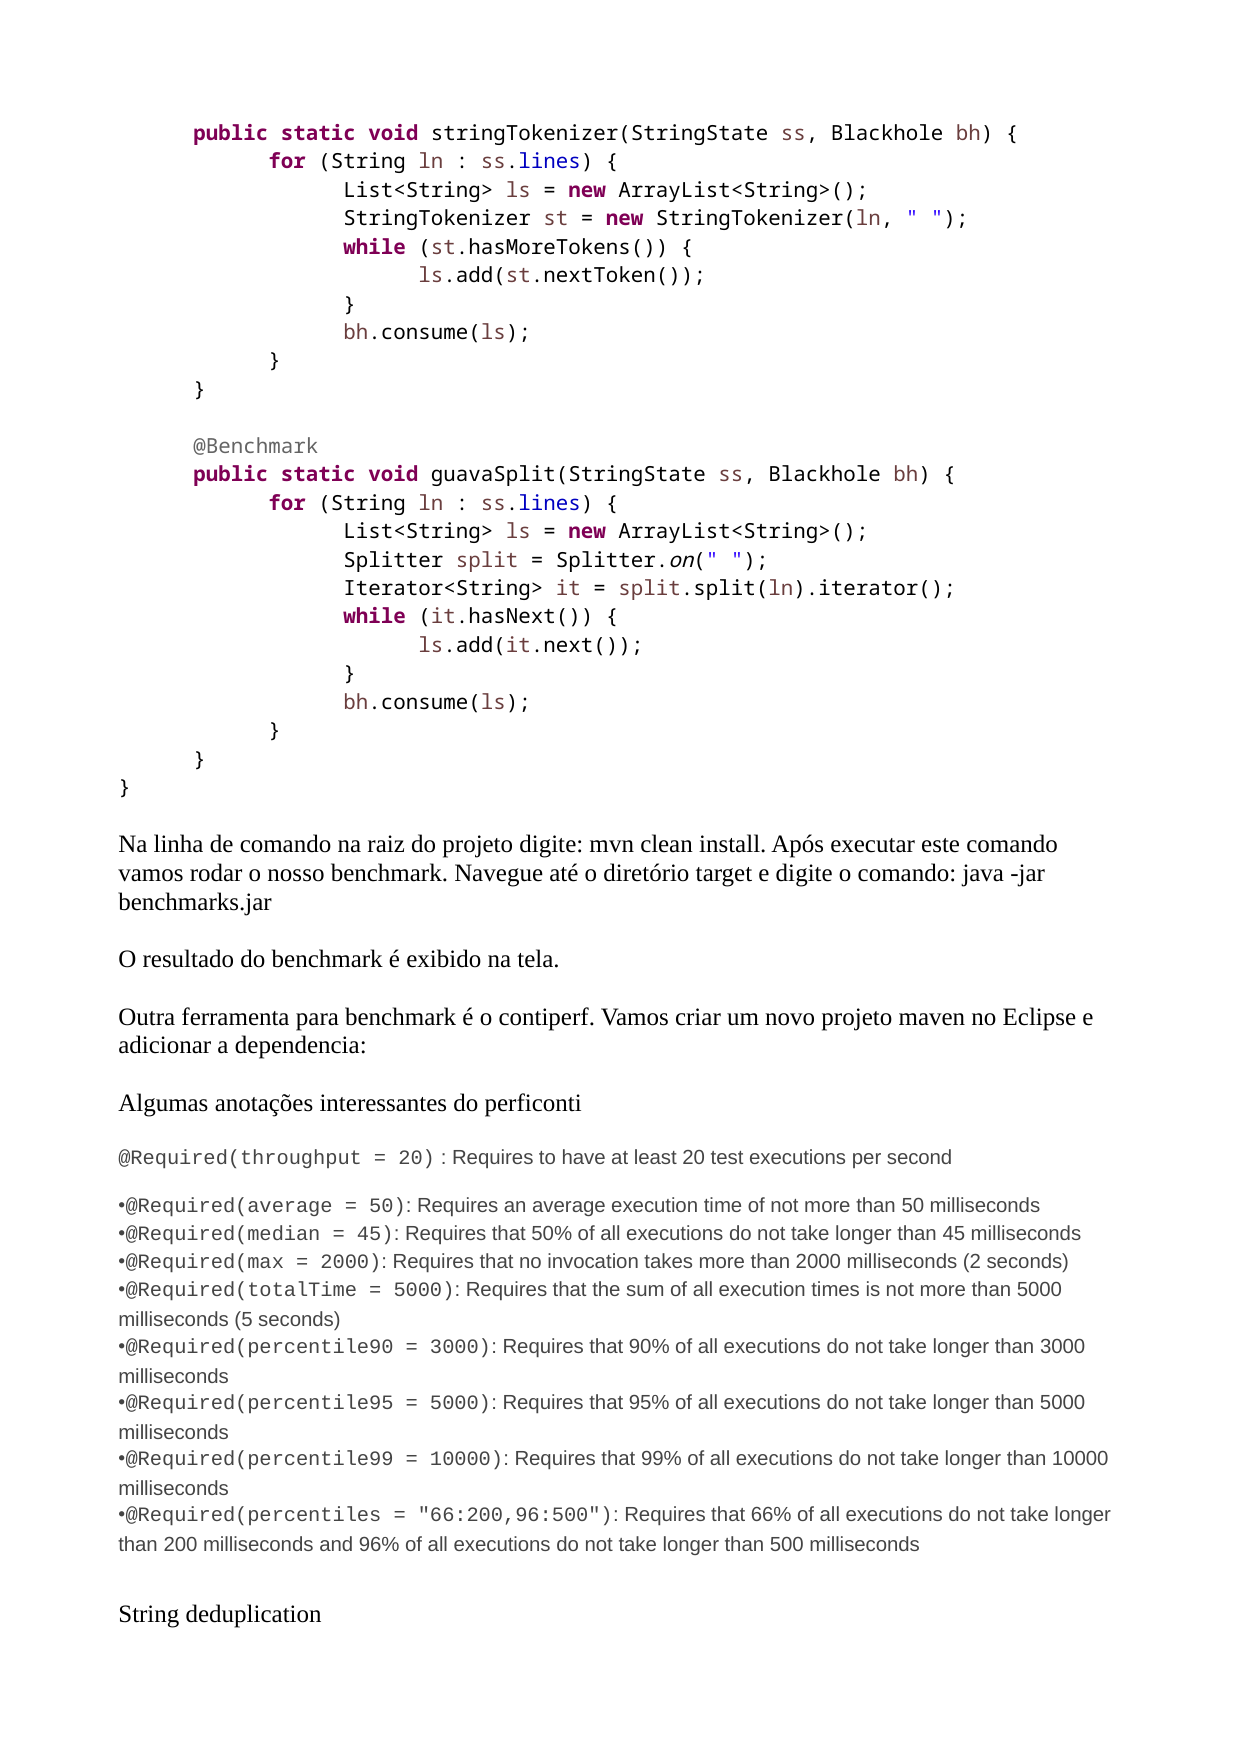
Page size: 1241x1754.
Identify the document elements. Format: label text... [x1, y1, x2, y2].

text for (String ln : ss.lines) { [118, 147, 1122, 175]
text ls.add(st.nextToken()); [118, 260, 1122, 289]
list @Required(totalTime = 5000): Requires that the sum of all execution times is not more than 5000 milliseconds (5 seconds) [118, 1275, 1122, 1331]
list @Required(average = 50): Requires an average execution time of not more than 50 milliseconds [118, 1190, 1122, 1218]
list @Required(percentile99 = 10000): Requires that 99% of all executions do not take longer than 10000 milliseconds [118, 1443, 1122, 1500]
text public static void stringTokenizer(StringState ss, Blackhole bh) { [118, 118, 1122, 147]
text } [118, 658, 1122, 687]
text } [118, 744, 1122, 772]
text Iterator<String> it = split.split(ln).iterator(); [118, 573, 1122, 602]
text bh.consume(ls); [118, 687, 1122, 715]
text StringTokenizer st = new StringTokenizer(ln, " "); [118, 203, 1122, 232]
list @Required(max = 2000): Requires that no invocation takes more than 2000 milliseconds (2 seconds) [118, 1247, 1122, 1275]
text O resultado do benchmark é exibido na tela. [118, 944, 1122, 973]
text Na linha de comando na raiz do projeto digite: mvn clean install. Após executar este comando vamos rodar o nosso benchmark. Navegue até o diretório target e digite o comando: java -jar benchmarks.jar [118, 829, 1122, 916]
text Algumas anotações interessantes do perficonti [118, 1088, 1122, 1117]
text } [118, 772, 1122, 801]
list @Required(percentile90 = 3000): Requires that 90% of all executions do not take longer than 3000 milliseconds [118, 1331, 1122, 1387]
text List<String> ls = new ArrayList<String>(); [118, 175, 1122, 203]
text Splitter split = Splitter.on(" "); [118, 545, 1122, 573]
text bh.consume(ls); [118, 317, 1122, 346]
text for (String ln : ss.lines) { [118, 488, 1122, 516]
text } [118, 715, 1122, 744]
text } [118, 374, 1122, 402]
text String deduplication [118, 1599, 1122, 1628]
text } [118, 289, 1122, 317]
list @Required(percentiles = "66:200,96:500"): Requires that 66% of all executions do not take longer than 200 milliseconds and 96% of all executions do not take longer than 500 milliseconds [118, 1500, 1122, 1556]
text Outra ferramenta para benchmark é o contiperf. Vamos criar um novo projeto maven no Eclipse e adicionar a dependencia: [118, 1002, 1122, 1059]
list @Required(percentile95 = 5000): Requires that 95% of all executions do not take longer than 5000 milliseconds [118, 1387, 1122, 1443]
text while (it.hasNext()) { [118, 602, 1122, 630]
text ls.add(it.next()); [118, 630, 1122, 658]
text while (st.hasMoreTokens()) { [118, 232, 1122, 260]
text List<String> ls = new ArrayList<String>(); [118, 516, 1122, 545]
text @Benchmark [118, 431, 1122, 459]
text } [118, 346, 1122, 374]
list @Required(median = 45): Requires that 50% of all executions do not take longer than 45 milliseconds [118, 1218, 1122, 1247]
text public static void guavaSplit(StringState ss, Blackhole bh) { [118, 459, 1122, 488]
text @Required(throughput = 20) : Requires to have at least 20 test executions per second [118, 1146, 1122, 1171]
